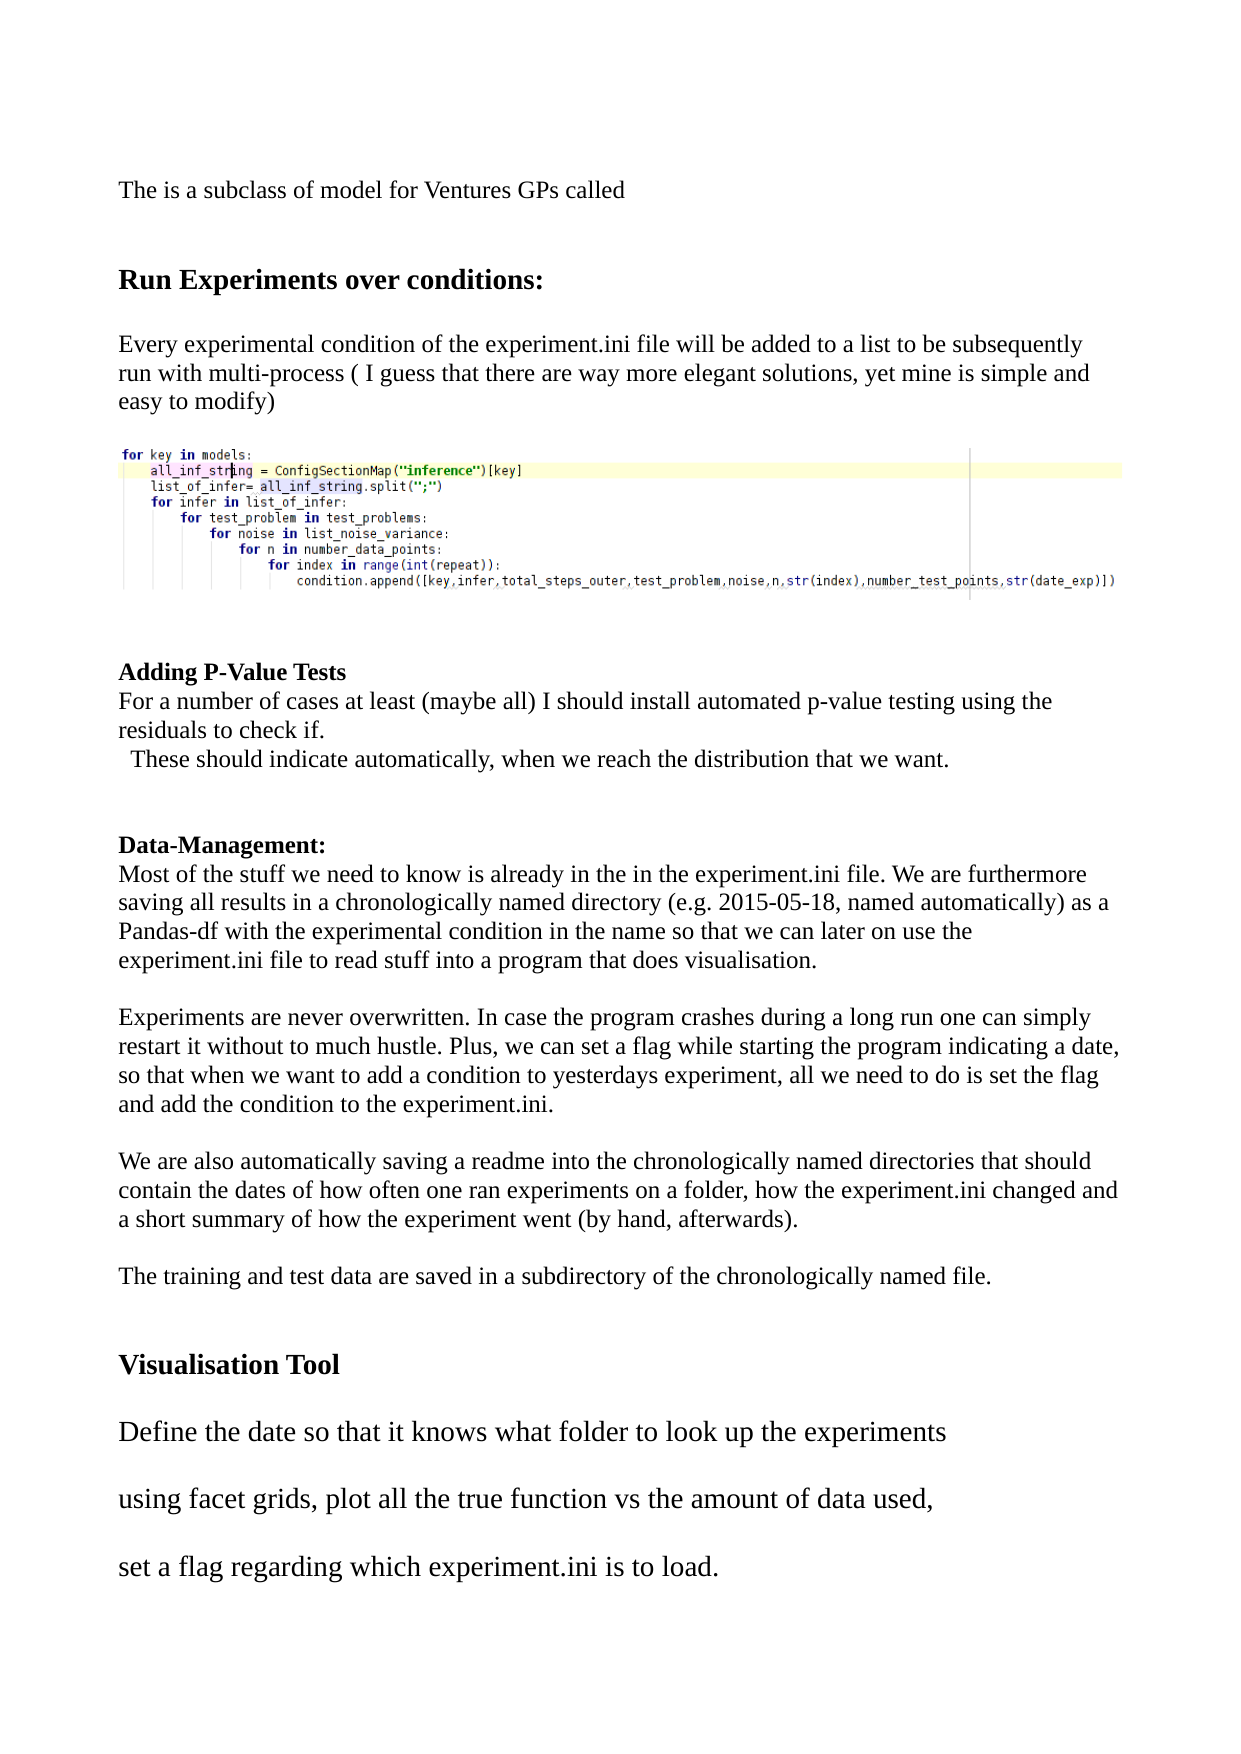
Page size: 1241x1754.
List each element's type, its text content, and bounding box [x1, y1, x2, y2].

text Define the date so that it knows what folder to look up the experiments [118, 1414, 1122, 1448]
text Experiments are never overwritten. In case the program crashes during a long run one can simply restart it without to much hustle. Plus, we can set a flag while starting the program indicating a date, so that when we want to add a condition to yesterdays experiment, all we need to do is set the flag and add the condition to the experiment.ini. [118, 1002, 1122, 1117]
text Run Experiments over conditions: [118, 262, 1122, 295]
text These should indicate automatically, when we reach the distribution that we want. [118, 744, 1122, 772]
text set a flag regarding which experiment.ini is to load. [118, 1549, 1122, 1582]
text The training and test data are saved in a subdirectory of the chronologically named file. [118, 1261, 1122, 1290]
text We are also automatically saving a readme into the chronologically named directories that should contain the dates of how often one ran experiments on a folder, how the experiment.ini changed and a short summary of how the experiment went (by hand, afterwards). [118, 1146, 1122, 1232]
picture [118, 448, 1123, 600]
text Every experimental condition of the experiment.ini file will be added to a list to be subsequently run with multi-process ( I guess that there are way more elegant solutions, yet mine is simple and easy to modify) [118, 329, 1122, 415]
text For a number of cases at least (maybe all) I should install automated p-value testing using the residuals to check if. [118, 686, 1122, 744]
text Adding P-Value Tests [118, 657, 1122, 686]
text using facet grids, plot all the true function vs the amount of data used, [118, 1482, 1122, 1515]
text Most of the stuff we need to know is already in the in the experiment.ini file. We are furthermore saving all results in a chronologically named directory (e.g. 2015-05-18, named automatically) as a Pandas-df with the experimental condition in the name so that we can later on use the experiment.ini file to read stuff into a program that does visualisation. [118, 859, 1122, 974]
text Visualisation Tool [118, 1347, 1122, 1381]
text The is a subclass of model for Ventures GPs called [118, 176, 1122, 204]
text Data-Management: [118, 830, 1122, 859]
